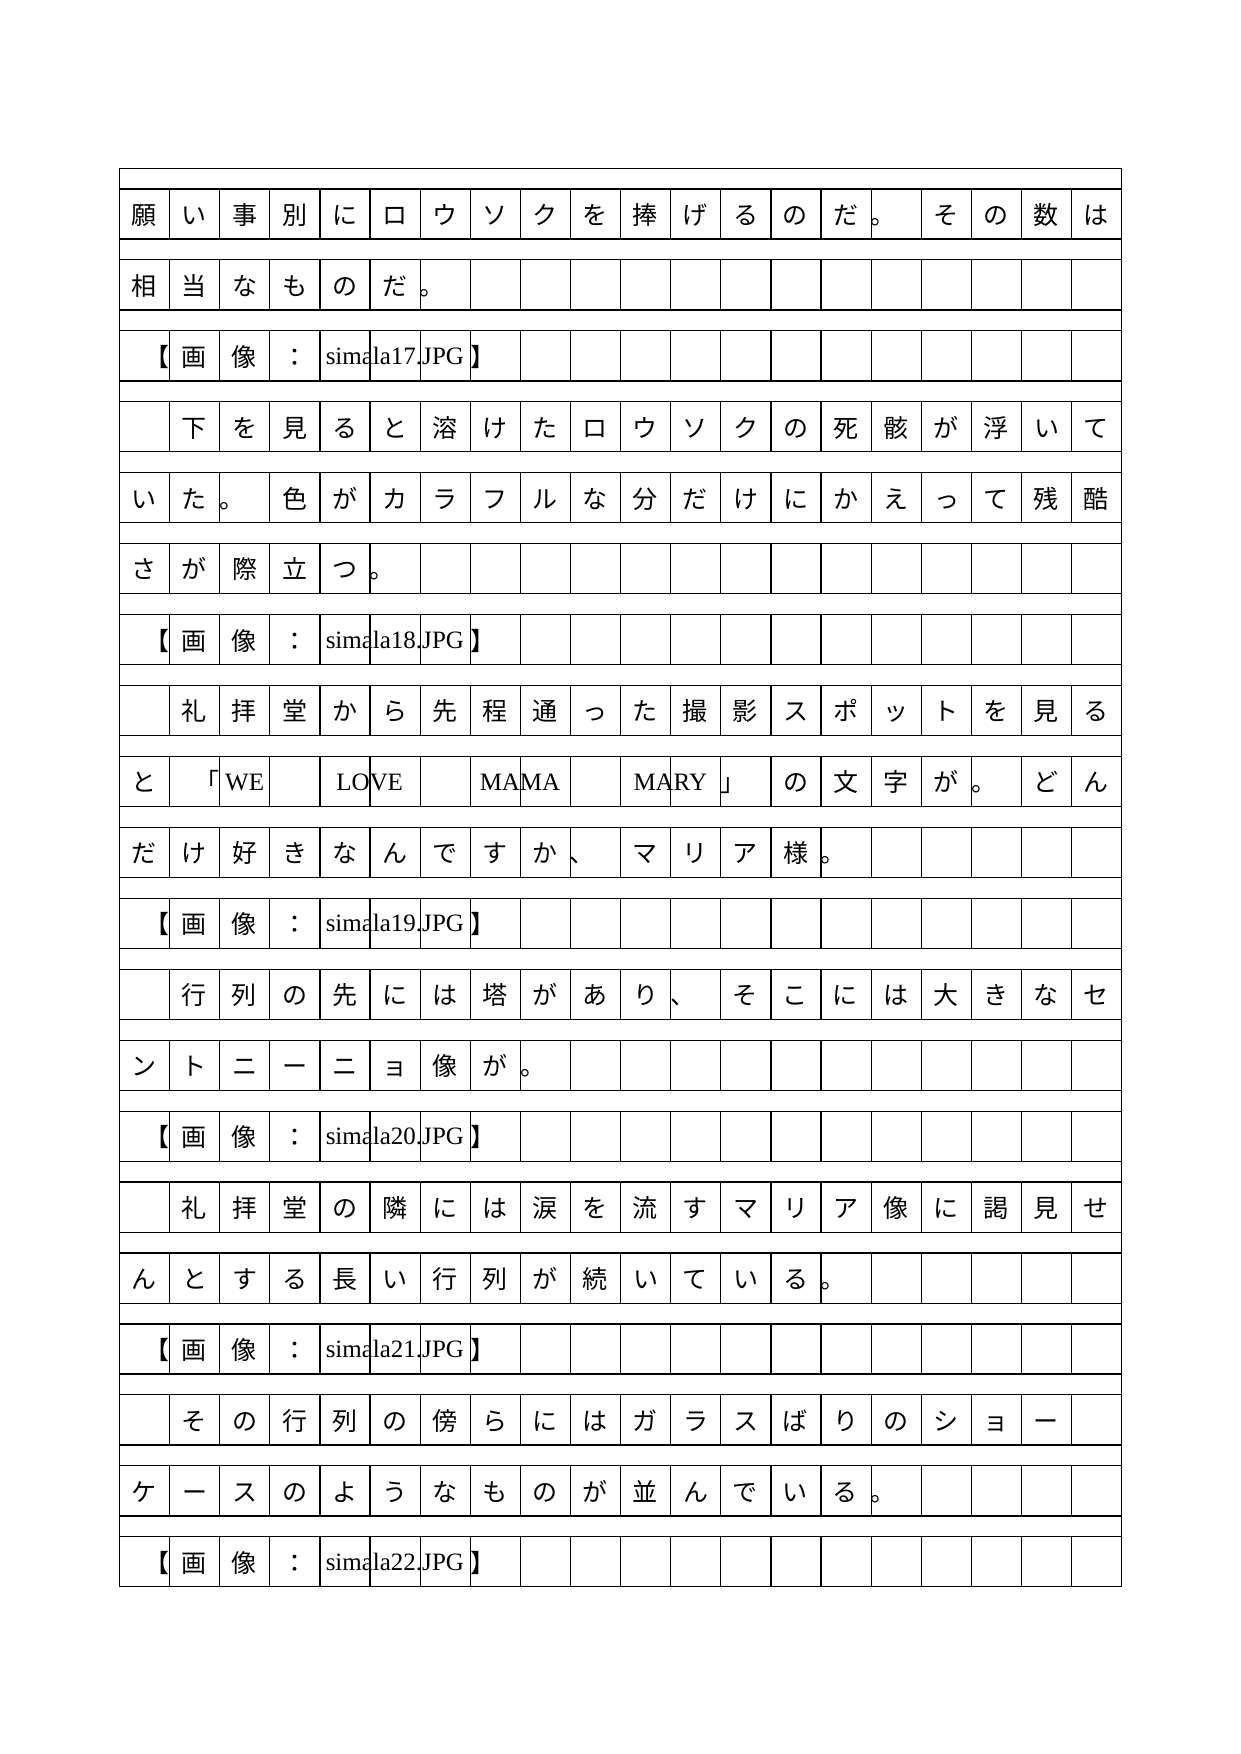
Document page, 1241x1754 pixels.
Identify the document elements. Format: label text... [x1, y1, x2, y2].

text 【画像：simala17.JPG】 [621, 331, 670, 380]
text せ [1072, 1183, 1121, 1232]
text え [872, 473, 921, 522]
text 礼拝堂から先程通った撮影スポットを見ると「WE LOVE MAMA MARY」の文字が。どんだけ好きなんですか、マリア様。 [822, 828, 871, 877]
text 【画像：simala17.JPG】 [922, 331, 971, 380]
text [120, 1375, 1121, 1394]
text が [170, 544, 219, 593]
text る [321, 402, 369, 451]
text も [270, 260, 319, 309]
text 【画像：simala18.JPG】 [922, 615, 971, 664]
text と [371, 402, 420, 451]
text け [471, 402, 520, 451]
text 【画像：simala22.JPG】 [170, 1537, 219, 1586]
text の [321, 260, 369, 309]
text 【画像：simala20.JPG】 [421, 1112, 470, 1161]
text 【画像：simala22.JPG】 [721, 1537, 770, 1586]
text 礼拝堂から先程通った撮影スポットを見ると「WE LOVE MAMA MARY」の文字が。どんだけ好きなんですか、マリア様。 [571, 828, 620, 877]
text 礼拝堂から先程通った撮影スポットを見ると「WE LOVE MAMA MARY」の文字が。どんだけ好きなんですか、マリア様。 [170, 757, 219, 806]
text [120, 382, 1121, 401]
text 。 [421, 260, 470, 309]
text 【画像：simala17.JPG】 [321, 331, 369, 380]
text 【画像：simala17.JPG】 [220, 331, 269, 380]
text を [571, 190, 620, 238]
text 【画像：simala22.JPG】 [772, 1537, 820, 1586]
text 【画像：simala22.JPG】 [1072, 1537, 1121, 1586]
text そ [721, 970, 770, 1019]
text [1072, 260, 1121, 309]
text 浮 [972, 402, 1021, 451]
text 下 [170, 402, 219, 451]
text 礼拝堂から先程通った撮影スポットを見ると「WE LOVE MAMA MARY」の文字が。どんだけ好きなんですか、マリア様。 [1072, 686, 1121, 735]
text る [772, 1254, 820, 1303]
text 【画像：simala19.JPG】 [120, 899, 169, 948]
text 【画像：simala17.JPG】 [571, 331, 620, 380]
text 礼拝堂から先程通った撮影スポットを見ると「WE LOVE MAMA MARY」の文字が。どんだけ好きなんですか、マリア様。 [822, 757, 871, 806]
text 礼拝堂から先程通った撮影スポットを見ると「WE LOVE MAMA MARY」の文字が。どんだけ好きなんですか、マリア様。 [521, 828, 570, 877]
text [120, 523, 1121, 543]
text 。 [371, 544, 420, 593]
text 【画像：simala20.JPG】 [872, 1112, 921, 1161]
text を [571, 1183, 620, 1232]
text 礼 [170, 1183, 219, 1232]
text 当 [170, 260, 219, 309]
text よ [321, 1466, 369, 1515]
text 礼拝堂から先程通った撮影スポットを見ると「WE LOVE MAMA MARY」の文字が。どんだけ好きなんですか、マリア様。 [621, 757, 670, 806]
text [621, 544, 670, 593]
text 礼拝堂から先程通った撮影スポットを見ると「WE LOVE MAMA MARY」の文字が。どんだけ好きなんですか、マリア様。 [321, 757, 369, 806]
text 【画像：simala19.JPG】 [671, 899, 720, 948]
text 【画像：simala18.JPG】 [872, 615, 921, 664]
text 礼拝堂から先程通った撮影スポットを見ると「WE LOVE MAMA MARY」の文字が。どんだけ好きなんですか、マリア様。 [421, 686, 470, 735]
text [521, 260, 570, 309]
text 【画像：simala17.JPG】 [872, 331, 921, 380]
text 【画像：simala18.JPG】 [270, 615, 319, 664]
text 【画像：simala17.JPG】 [371, 331, 420, 380]
text 【画像：simala21.JPG】 [571, 1325, 620, 1373]
text 【画像：simala19.JPG】 [922, 899, 971, 948]
text 礼拝堂から先程通った撮影スポットを見ると「WE LOVE MAMA MARY」の文字が。どんだけ好きなんですか、マリア様。 [872, 757, 921, 806]
text が [571, 1466, 620, 1515]
text る [721, 190, 770, 238]
text 【画像：simala20.JPG】 [571, 1112, 620, 1161]
text も [471, 1466, 520, 1515]
text 礼拝堂から先程通った撮影スポットを見ると「WE LOVE MAMA MARY」の文字が。どんだけ好きなんですか、マリア様。 [421, 828, 470, 877]
text 行 [170, 970, 219, 1019]
text ロ [571, 402, 620, 451]
text 礼拝堂から先程通った撮影スポットを見ると「WE LOVE MAMA MARY」の文字が。どんだけ好きなんですか、マリア様。 [671, 686, 720, 735]
text 傍 [421, 1395, 470, 1444]
text い [772, 1466, 820, 1515]
text そ [922, 190, 971, 238]
text 【画像：simala20.JPG】 [471, 1112, 520, 1161]
text に [822, 970, 871, 1019]
text こ [772, 970, 820, 1019]
text い [721, 1254, 770, 1303]
text リ [772, 1183, 820, 1232]
text ン [120, 1041, 169, 1090]
text [1022, 544, 1071, 593]
text ョ [371, 1041, 420, 1090]
text 【画像：simala19.JPG】 [270, 899, 319, 948]
text は [872, 970, 921, 1019]
text 【画像：simala18.JPG】 [671, 615, 720, 664]
text 礼拝堂から先程通った撮影スポットを見ると「WE LOVE MAMA MARY」の文字が。どんだけ好きなんですか、マリア様。 [321, 686, 369, 735]
text ア [822, 1183, 871, 1232]
text 数 [1022, 190, 1071, 238]
text 【画像：simala18.JPG】 [972, 615, 1021, 664]
text [621, 1041, 670, 1090]
text [1072, 544, 1121, 593]
text カ [371, 473, 420, 522]
text 。 [872, 190, 921, 238]
text 【画像：simala20.JPG】 [822, 1112, 871, 1161]
text 【画像：simala18.JPG】 [621, 615, 670, 664]
text シ [922, 1395, 971, 1444]
text る [822, 1466, 871, 1515]
text 礼拝堂から先程通った撮影スポットを見ると「WE LOVE MAMA MARY」の文字が。どんだけ好きなんですか、マリア様。 [972, 686, 1021, 735]
text 事 [220, 190, 269, 238]
text セ [1072, 970, 1121, 1019]
text フ [471, 473, 520, 522]
text 色 [270, 473, 319, 522]
text 【画像：simala17.JPG】 [471, 331, 520, 380]
text 礼拝堂から先程通った撮影スポットを見ると「WE LOVE MAMA MARY」の文字が。どんだけ好きなんですか、マリア様。 [872, 828, 921, 877]
text 【画像：simala20.JPG】 [671, 1112, 720, 1161]
text [772, 1041, 820, 1090]
text 【画像：simala19.JPG】 [521, 899, 570, 948]
text 礼拝堂から先程通った撮影スポットを見ると「WE LOVE MAMA MARY」の文字が。どんだけ好きなんですか、マリア様。 [120, 757, 169, 806]
text 相 [120, 260, 169, 309]
text 礼拝堂から先程通った撮影スポットを見ると「WE LOVE MAMA MARY」の文字が。どんだけ好きなんですか、マリア様。 [270, 757, 319, 806]
text の [972, 190, 1021, 238]
text 【画像：simala17.JPG】 [1022, 331, 1071, 380]
text 礼拝堂から先程通った撮影スポットを見ると「WE LOVE MAMA MARY」の文字が。どんだけ好きなんですか、マリア様。 [321, 828, 369, 877]
text 【画像：simala21.JPG】 [621, 1325, 670, 1373]
text 分 [621, 473, 670, 522]
text う [371, 1466, 420, 1515]
text 立 [270, 544, 319, 593]
text [922, 1254, 971, 1303]
text 【画像：simala22.JPG】 [521, 1537, 570, 1586]
text 【画像：simala21.JPG】 [972, 1325, 1021, 1373]
text 礼拝堂から先程通った撮影スポットを見ると「WE LOVE MAMA MARY」の文字が。どんだけ好きなんですか、マリア様。 [170, 828, 219, 877]
text 【画像：simala18.JPG】 [220, 615, 269, 664]
text 【画像：simala18.JPG】 [1072, 615, 1121, 664]
text が [521, 1254, 570, 1303]
text 【画像：simala22.JPG】 [822, 1537, 871, 1586]
text 【画像：simala20.JPG】 [1072, 1112, 1121, 1161]
text 【画像：simala22.JPG】 [872, 1537, 921, 1586]
text 【画像：simala17.JPG】 [421, 331, 470, 380]
text [1072, 1466, 1121, 1515]
text が [922, 402, 971, 451]
text [872, 260, 921, 309]
text 【画像：simala22.JPG】 [220, 1537, 269, 1586]
text 【画像：simala19.JPG】 [721, 899, 770, 948]
text 礼拝堂から先程通った撮影スポットを見ると「WE LOVE MAMA MARY」の文字が。どんだけ好きなんですか、マリア様。 [270, 686, 319, 735]
text て [671, 1254, 720, 1303]
text 【画像：simala20.JPG】 [922, 1112, 971, 1161]
text [120, 1395, 169, 1444]
text 【画像：simala21.JPG】 [922, 1325, 971, 1373]
text [772, 544, 820, 593]
text 列 [471, 1254, 520, 1303]
text 【画像：simala21.JPG】 [421, 1325, 470, 1373]
text 礼拝堂から先程通った撮影スポットを見ると「WE LOVE MAMA MARY」の文字が。どんだけ好きなんですか、マリア様。 [772, 828, 820, 877]
text 【画像：simala17.JPG】 [822, 331, 871, 380]
text 【画像：simala19.JPG】 [1022, 899, 1071, 948]
text 【画像：simala20.JPG】 [371, 1112, 420, 1161]
text 【画像：simala21.JPG】 [120, 1304, 1121, 1323]
text 骸 [872, 402, 921, 451]
text [1022, 1041, 1071, 1090]
text 礼拝堂から先程通った撮影スポットを見ると「WE LOVE MAMA MARY」の文字が。どんだけ好きなんですか、マリア様。 [120, 665, 1121, 685]
text だ [371, 260, 420, 309]
text [120, 240, 1121, 259]
text 礼拝堂から先程通った撮影スポットを見ると「WE LOVE MAMA MARY」の文字が。どんだけ好きなんですか、マリア様。 [220, 828, 269, 877]
text は [1072, 190, 1121, 238]
text 続 [571, 1254, 620, 1303]
text 【画像：simala22.JPG】 [270, 1537, 319, 1586]
text 礼拝堂から先程通った撮影スポットを見ると「WE LOVE MAMA MARY」の文字が。どんだけ好きなんですか、マリア様。 [621, 686, 670, 735]
text 【画像：simala18.JPG】 [521, 615, 570, 664]
text ケ [120, 1466, 169, 1515]
text 【画像：simala18.JPG】 [321, 615, 369, 664]
text 【画像：simala18.JPG】 [822, 615, 871, 664]
text [872, 1254, 921, 1303]
text 【画像：simala18.JPG】 [371, 615, 420, 664]
text 像 [872, 1183, 921, 1232]
text い [170, 190, 219, 238]
text ん [671, 1466, 720, 1515]
text の [220, 1395, 269, 1444]
text で [721, 1466, 770, 1515]
text と [170, 1254, 219, 1303]
text [621, 260, 670, 309]
text 【画像：simala21.JPG】 [170, 1325, 219, 1373]
text 【画像：simala19.JPG】 [421, 899, 470, 948]
text [120, 402, 169, 451]
text 礼拝堂から先程通った撮影スポットを見ると「WE LOVE MAMA MARY」の文字が。どんだけ好きなんですか、マリア様。 [571, 757, 620, 806]
text 。 [220, 473, 269, 522]
text の [321, 1183, 369, 1232]
text 別 [270, 190, 319, 238]
text 【画像：simala17.JPG】 [1072, 331, 1121, 380]
text だ [822, 190, 871, 238]
text 礼拝堂から先程通った撮影スポットを見ると「WE LOVE MAMA MARY」の文字が。どんだけ好きなんですか、マリア様。 [922, 757, 971, 806]
text い [621, 1254, 670, 1303]
text [822, 260, 871, 309]
text 【画像：simala21.JPG】 [471, 1325, 520, 1373]
text [922, 544, 971, 593]
text 流 [621, 1183, 670, 1232]
text 【画像：simala20.JPG】 [621, 1112, 670, 1161]
text 像 [421, 1041, 470, 1090]
text ス [220, 1466, 269, 1515]
text 【画像：simala20.JPG】 [772, 1112, 820, 1161]
text [1072, 1041, 1121, 1090]
text 見 [1022, 1183, 1071, 1232]
text 残 [1022, 473, 1071, 522]
text 【画像：simala20.JPG】 [220, 1112, 269, 1161]
text 際 [220, 544, 269, 593]
text 礼拝堂から先程通った撮影スポットを見ると「WE LOVE MAMA MARY」の文字が。どんだけ好きなんですか、マリア様。 [721, 757, 770, 806]
text 礼拝堂から先程通った撮影スポットを見ると「WE LOVE MAMA MARY」の文字が。どんだけ好きなんですか、マリア様。 [972, 828, 1021, 877]
text 涙 [521, 1183, 570, 1232]
text 【画像：simala19.JPG】 [371, 899, 420, 948]
text [471, 544, 520, 593]
text [120, 949, 1121, 969]
text 【画像：simala21.JPG】 [872, 1325, 921, 1373]
text 【画像：simala19.JPG】 [571, 899, 620, 948]
text っ [922, 473, 971, 522]
text 【画像：simala18.JPG】 [120, 594, 1121, 614]
text 【画像：simala21.JPG】 [220, 1325, 269, 1373]
text 【画像：simala21.JPG】 [671, 1325, 720, 1373]
text 隣 [371, 1183, 420, 1232]
text [972, 260, 1021, 309]
text 【画像：simala17.JPG】 [120, 331, 169, 380]
text 【画像：simala20.JPG】 [321, 1112, 369, 1161]
text げ [671, 190, 720, 238]
text 【画像：simala22.JPG】 [1022, 1537, 1071, 1586]
text [120, 1183, 169, 1232]
text 捧 [621, 190, 670, 238]
text [922, 1466, 971, 1515]
text な [421, 1466, 470, 1515]
text 願 [120, 190, 169, 238]
text 【画像：simala17.JPG】 [972, 331, 1021, 380]
text 【画像：simala19.JPG】 [822, 899, 871, 948]
text そ [170, 1395, 219, 1444]
text [471, 260, 520, 309]
text [671, 1041, 720, 1090]
text 【画像：simala22.JPG】 [120, 1537, 169, 1586]
text [822, 544, 871, 593]
text 礼拝堂から先程通った撮影スポットを見ると「WE LOVE MAMA MARY」の文字が。どんだけ好きなんですか、マリア様。 [1022, 828, 1071, 877]
text ー [270, 1041, 319, 1090]
text を [220, 402, 269, 451]
text 礼拝堂から先程通った撮影スポットを見ると「WE LOVE MAMA MARY」の文字が。どんだけ好きなんですか、マリア様。 [371, 828, 420, 877]
text [120, 452, 1121, 472]
text 礼拝堂から先程通った撮影スポットを見ると「WE LOVE MAMA MARY」の文字が。どんだけ好きなんですか、マリア様。 [922, 686, 971, 735]
text 【画像：simala22.JPG】 [972, 1537, 1021, 1586]
text [872, 544, 921, 593]
text 。 [872, 1466, 921, 1515]
text い [371, 1254, 420, 1303]
text 【画像：simala18.JPG】 [721, 615, 770, 664]
text 【画像：simala20.JPG】 [120, 1091, 1121, 1111]
text [120, 1446, 1121, 1465]
text 礼拝堂から先程通った撮影スポットを見ると「WE LOVE MAMA MARY」の文字が。どんだけ好きなんですか、マリア様。 [1072, 757, 1121, 806]
text 礼拝堂から先程通った撮影スポットを見ると「WE LOVE MAMA MARY」の文字が。どんだけ好きなんですか、マリア様。 [471, 757, 520, 806]
text は [571, 1395, 620, 1444]
text 【画像：simala18.JPG】 [421, 615, 470, 664]
text 【画像：simala21.JPG】 [321, 1325, 369, 1373]
text す [220, 1254, 269, 1303]
text 礼拝堂から先程通った撮影スポットを見ると「WE LOVE MAMA MARY」の文字が。どんだけ好きなんですか、マリア様。 [671, 828, 720, 877]
text に [922, 1183, 971, 1232]
text 礼拝堂から先程通った撮影スポットを見ると「WE LOVE MAMA MARY」の文字が。どんだけ好きなんですか、マリア様。 [120, 828, 169, 877]
text 長 [321, 1254, 369, 1303]
text 礼拝堂から先程通った撮影スポットを見ると「WE LOVE MAMA MARY」の文字が。どんだけ好きなんですか、マリア様。 [120, 736, 1121, 756]
text 【画像：simala20.JPG】 [721, 1112, 770, 1161]
text 【画像：simala19.JPG】 [1072, 899, 1121, 948]
text 死 [822, 402, 871, 451]
text て [1072, 402, 1121, 451]
text 礼拝堂から先程通った撮影スポットを見ると「WE LOVE MAMA MARY」の文字が。どんだけ好きなんですか、マリア様。 [471, 686, 520, 735]
text 【画像：simala21.JPG】 [721, 1325, 770, 1373]
text 行 [421, 1254, 470, 1303]
text 【画像：simala17.JPG】 [521, 331, 570, 380]
text 【画像：simala18.JPG】 [571, 615, 620, 664]
text ニ [220, 1041, 269, 1090]
text 【画像：simala22.JPG】 [471, 1537, 520, 1586]
text 礼拝堂から先程通った撮影スポットを見ると「WE LOVE MAMA MARY」の文字が。どんだけ好きなんですか、マリア様。 [371, 686, 420, 735]
text 【画像：simala17.JPG】 [170, 331, 219, 380]
text [721, 544, 770, 593]
text 。 [521, 1041, 570, 1090]
text 礼拝堂から先程通った撮影スポットを見ると「WE LOVE MAMA MARY」の文字が。どんだけ好きなんですか、マリア様。 [671, 757, 720, 806]
text す [671, 1183, 720, 1232]
text 礼拝堂から先程通った撮影スポットを見ると「WE LOVE MAMA MARY」の文字が。どんだけ好きなんですか、マリア様。 [270, 828, 319, 877]
text 礼拝堂から先程通った撮影スポットを見ると「WE LOVE MAMA MARY」の文字が。どんだけ好きなんですか、マリア様。 [220, 757, 269, 806]
text に [421, 1183, 470, 1232]
text [872, 1041, 921, 1090]
text [571, 1041, 620, 1090]
text 【画像：simala17.JPG】 [270, 331, 319, 380]
text 溶 [421, 402, 470, 451]
text [671, 260, 720, 309]
text 【画像：simala21.JPG】 [1072, 1325, 1121, 1373]
text 【画像：simala17.JPG】 [120, 311, 1121, 330]
text 【画像：simala21.JPG】 [270, 1325, 319, 1373]
text 【画像：simala19.JPG】 [120, 878, 1121, 898]
text り [822, 1395, 871, 1444]
text 礼拝堂から先程通った撮影スポットを見ると「WE LOVE MAMA MARY」の文字が。どんだけ好きなんですか、マリア様。 [772, 757, 820, 806]
text な [571, 473, 620, 522]
text 礼拝堂から先程通った撮影スポットを見ると「WE LOVE MAMA MARY」の文字が。どんだけ好きなんですか、マリア様。 [170, 686, 219, 735]
text 礼拝堂から先程通った撮影スポットを見ると「WE LOVE MAMA MARY」の文字が。どんだけ好きなんですか、マリア様。 [1022, 686, 1071, 735]
text 見 [270, 402, 319, 451]
text 【画像：simala22.JPG】 [571, 1537, 620, 1586]
text 【画像：simala17.JPG】 [671, 331, 720, 380]
text 【画像：simala20.JPG】 [120, 1112, 169, 1161]
text [521, 544, 570, 593]
text 礼拝堂から先程通った撮影スポットを見ると「WE LOVE MAMA MARY」の文字が。どんだけ好きなんですか、マリア様。 [521, 757, 570, 806]
text ガ [621, 1395, 670, 1444]
text [571, 544, 620, 593]
text 【画像：simala20.JPG】 [521, 1112, 570, 1161]
text が [521, 970, 570, 1019]
text の [270, 1466, 319, 1515]
text 【画像：simala22.JPG】 [120, 1517, 1121, 1536]
text 礼拝堂から先程通った撮影スポットを見ると「WE LOVE MAMA MARY」の文字が。どんだけ好きなんですか、マリア様。 [721, 828, 770, 877]
text ス [721, 1395, 770, 1444]
text 礼拝堂から先程通った撮影スポットを見ると「WE LOVE MAMA MARY」の文字が。どんだけ好きなんですか、マリア様。 [120, 686, 169, 735]
text 【画像：simala21.JPG】 [822, 1325, 871, 1373]
text の [872, 1395, 921, 1444]
text ソ [471, 190, 520, 238]
text 【画像：simala21.JPG】 [371, 1325, 420, 1373]
text に [772, 473, 820, 522]
text 謁 [972, 1183, 1021, 1232]
text 【画像：simala22.JPG】 [922, 1537, 971, 1586]
text [1072, 1254, 1121, 1303]
text き [972, 970, 1021, 1019]
text な [220, 260, 269, 309]
text [120, 1020, 1121, 1040]
text ラ [671, 1395, 720, 1444]
text の [772, 402, 820, 451]
text ウ [621, 402, 670, 451]
text ク [721, 402, 770, 451]
text 礼拝堂から先程通った撮影スポットを見ると「WE LOVE MAMA MARY」の文字が。どんだけ好きなんですか、マリア様。 [1072, 828, 1121, 877]
text 【画像：simala19.JPG】 [621, 899, 670, 948]
text ら [471, 1395, 520, 1444]
text ニ [321, 1041, 369, 1090]
text 【画像：simala21.JPG】 [521, 1325, 570, 1373]
text 礼拝堂から先程通った撮影スポットを見ると「WE LOVE MAMA MARY」の文字が。どんだけ好きなんですか、マリア様。 [621, 828, 670, 877]
text 礼拝堂から先程通った撮影スポットを見ると「WE LOVE MAMA MARY」の文字が。どんだけ好きなんですか、マリア様。 [521, 686, 570, 735]
text 拝 [220, 1183, 269, 1232]
text [120, 169, 1121, 188]
text 【画像：simala17.JPG】 [721, 331, 770, 380]
text [972, 1466, 1021, 1515]
text 【画像：simala19.JPG】 [321, 899, 369, 948]
text 列 [321, 1395, 369, 1444]
text た [170, 473, 219, 522]
text 大 [922, 970, 971, 1019]
text [120, 1233, 1121, 1252]
text の [270, 970, 319, 1019]
text だ [671, 473, 720, 522]
text 礼拝堂から先程通った撮影スポットを見ると「WE LOVE MAMA MARY」の文字が。どんだけ好きなんですか、マリア様。 [471, 828, 520, 877]
text ば [772, 1395, 820, 1444]
text ロ [371, 190, 420, 238]
text 【画像：simala22.JPG】 [621, 1537, 670, 1586]
text [1022, 1466, 1071, 1515]
text ラ [421, 473, 470, 522]
text の [521, 1466, 570, 1515]
text か [822, 473, 871, 522]
text マ [721, 1183, 770, 1232]
text [721, 1041, 770, 1090]
text あ [571, 970, 620, 1019]
text 【画像：simala21.JPG】 [1022, 1325, 1071, 1373]
text 【画像：simala18.JPG】 [772, 615, 820, 664]
text の [772, 190, 820, 238]
text ョ [972, 1395, 1021, 1444]
text 礼拝堂から先程通った撮影スポットを見ると「WE LOVE MAMA MARY」の文字が。どんだけ好きなんですか、マリア様。 [822, 686, 871, 735]
text 【画像：simala18.JPG】 [170, 615, 219, 664]
text 酷 [1072, 473, 1121, 522]
text ん [120, 1254, 169, 1303]
text 礼拝堂から先程通った撮影スポットを見ると「WE LOVE MAMA MARY」の文字が。どんだけ好きなんですか、マリア様。 [922, 828, 971, 877]
text 【画像：simala19.JPG】 [872, 899, 921, 948]
text 礼拝堂から先程通った撮影スポットを見ると「WE LOVE MAMA MARY」の文字が。どんだけ好きなんですか、マリア様。 [421, 757, 470, 806]
text 【画像：simala17.JPG】 [772, 331, 820, 380]
text い [120, 473, 169, 522]
text 【画像：simala19.JPG】 [220, 899, 269, 948]
text に [321, 190, 369, 238]
text [972, 1254, 1021, 1303]
text [120, 970, 169, 1019]
text 【画像：simala19.JPG】 [170, 899, 219, 948]
text [721, 260, 770, 309]
text が [321, 473, 369, 522]
text ク [521, 190, 570, 238]
text ト [170, 1041, 219, 1090]
text に [521, 1395, 570, 1444]
text 礼拝堂から先程通った撮影スポットを見ると「WE LOVE MAMA MARY」の文字が。どんだけ好きなんですか、マリア様。 [371, 757, 420, 806]
text 先 [321, 970, 369, 1019]
text 礼拝堂から先程通った撮影スポットを見ると「WE LOVE MAMA MARY」の文字が。どんだけ好きなんですか、マリア様。 [972, 757, 1021, 806]
text る [270, 1254, 319, 1303]
text 礼拝堂から先程通った撮影スポットを見ると「WE LOVE MAMA MARY」の文字が。どんだけ好きなんですか、マリア様。 [872, 686, 921, 735]
text は [421, 970, 470, 1019]
text さ [120, 544, 169, 593]
text 【画像：simala21.JPG】 [772, 1325, 820, 1373]
text つ [321, 544, 369, 593]
text [922, 260, 971, 309]
text [571, 260, 620, 309]
text [772, 260, 820, 309]
text 【画像：simala19.JPG】 [772, 899, 820, 948]
text 塔 [471, 970, 520, 1019]
text 堂 [270, 1183, 319, 1232]
text 【画像：simala19.JPG】 [972, 899, 1021, 948]
text 【画像：simala18.JPG】 [471, 615, 520, 664]
text 行 [270, 1395, 319, 1444]
text 【画像：simala20.JPG】 [1022, 1112, 1071, 1161]
text ソ [671, 402, 720, 451]
text け [721, 473, 770, 522]
text り [621, 970, 670, 1019]
text 礼拝堂から先程通った撮影スポットを見ると「WE LOVE MAMA MARY」の文字が。どんだけ好きなんですか、マリア様。 [1022, 757, 1071, 806]
text [421, 544, 470, 593]
text [671, 544, 720, 593]
text 【画像：simala22.JPG】 [421, 1537, 470, 1586]
text に [371, 970, 420, 1019]
text 礼拝堂から先程通った撮影スポットを見ると「WE LOVE MAMA MARY」の文字が。どんだけ好きなんですか、マリア様。 [571, 686, 620, 735]
text [972, 1041, 1021, 1090]
text ウ [421, 190, 470, 238]
text 【画像：simala22.JPG】 [371, 1537, 420, 1586]
text 【画像：simala20.JPG】 [972, 1112, 1021, 1161]
text が [471, 1041, 520, 1090]
text 礼拝堂から先程通った撮影スポットを見ると「WE LOVE MAMA MARY」の文字が。どんだけ好きなんですか、マリア様。 [721, 686, 770, 735]
text 【画像：simala20.JPG】 [270, 1112, 319, 1161]
text 礼拝堂から先程通った撮影スポットを見ると「WE LOVE MAMA MARY」の文字が。どんだけ好きなんですか、マリア様。 [772, 686, 820, 735]
text 。 [822, 1254, 871, 1303]
text [822, 1041, 871, 1090]
text ー [170, 1466, 219, 1515]
text な [1022, 970, 1071, 1019]
text 、 [671, 970, 720, 1019]
text 並 [621, 1466, 670, 1515]
text 【画像：simala20.JPG】 [170, 1112, 219, 1161]
text [1022, 260, 1071, 309]
text ル [521, 473, 570, 522]
text [922, 1041, 971, 1090]
text 礼拝堂から先程通った撮影スポットを見ると「WE LOVE MAMA MARY」の文字が。どんだけ好きなんですか、マリア様。 [120, 807, 1121, 827]
text 【画像：simala22.JPG】 [671, 1537, 720, 1586]
text 礼拝堂から先程通った撮影スポットを見ると「WE LOVE MAMA MARY」の文字が。どんだけ好きなんですか、マリア様。 [220, 686, 269, 735]
text て [972, 473, 1021, 522]
text [1072, 1395, 1121, 1444]
text は [471, 1183, 520, 1232]
text [1022, 1254, 1071, 1303]
text [972, 544, 1021, 593]
text 【画像：simala18.JPG】 [120, 615, 169, 664]
text 【画像：simala21.JPG】 [120, 1325, 169, 1373]
text の [371, 1395, 420, 1444]
text 列 [220, 970, 269, 1019]
text [120, 1162, 1121, 1181]
text た [521, 402, 570, 451]
text 【画像：simala19.JPG】 [471, 899, 520, 948]
text 【画像：simala22.JPG】 [321, 1537, 369, 1586]
text 【画像：simala18.JPG】 [1022, 615, 1071, 664]
text い [1022, 402, 1071, 451]
text ー [1022, 1395, 1071, 1444]
